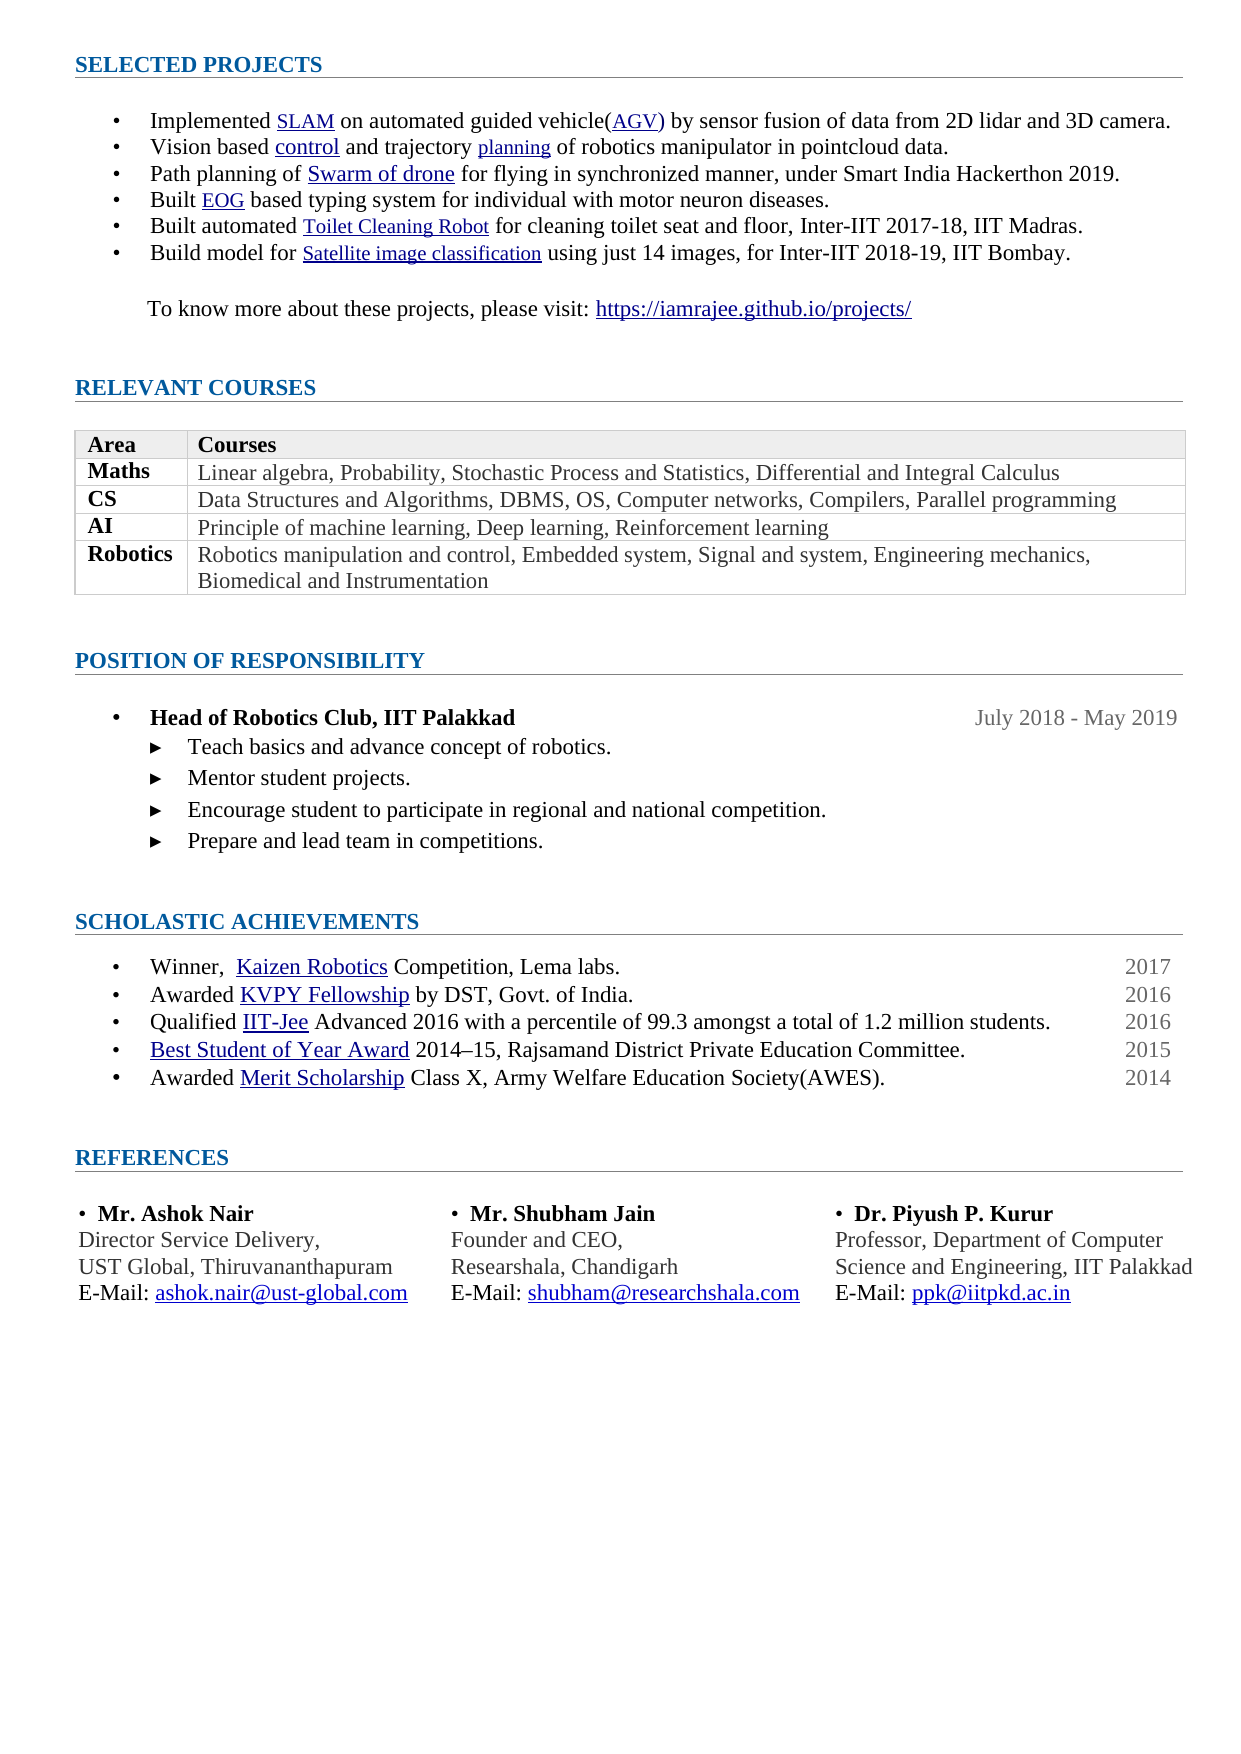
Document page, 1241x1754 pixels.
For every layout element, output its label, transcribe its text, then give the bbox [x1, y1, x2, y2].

list Built EOG based typing system for individual with motor neuron diseases. [112, 186, 1183, 212]
list Head of Robotics Club, IIT Palakkad July 2018 - May 2019 [112, 704, 1183, 730]
list Implemented SLAM on automated guided vehicle(AGV) by sensor fusion of data from 2D lidar and 3D camera. [112, 107, 1183, 133]
text POSITION OF RESPONSIBILITY [75, 647, 1183, 674]
list Prepare and lead team in competitions. [150, 824, 1183, 855]
list Qualified IIT-Jee Advanced 2016 with a percentile of 99.3 amongst a total of 1.2 million students. 2016 [162, 1019, 528, 1032]
list Teach basics and advance concept of robotics. [150, 730, 1183, 761]
list Built automated Toilet Cleaning Robot for cleaning toilet seat and floor, Inter-IIT 2017-18, IIT Madras. [112, 212, 1183, 239]
table_cell AI [76, 514, 187, 540]
list Path planning of Swarm of drone for flying in synchronized manner, under Smart India Hackerthon 2019. [112, 159, 1183, 186]
list Vision based control and trajectory planning of robotics manipulator in pointcloud data. [112, 133, 1183, 159]
list To know more about these projects, please visit: https://iamrajee.github.io/projects/ [112, 295, 1183, 322]
text SELECTED PROJECTS [75, 51, 1183, 77]
list Encourage student to participate in regional and national competition. [150, 792, 1183, 824]
list Winner, Kaizen Robotics Competition, Lema labs. 2017 [442, 964, 1183, 977]
table_header Area [76, 431, 187, 458]
list Best Student of Year Award 2014–15, Rajsamand District Private Education Committee. 2015 [112, 1047, 534, 1060]
text RELEVANT COURSES [75, 374, 1183, 401]
table_cell Linear algebra, Probability, Stochastic Process and Statistics, Differential and Integral Calculus [188, 459, 1185, 485]
list Awarded KVPY Fellowship by DST, Govt. of India. 2016 [402, 992, 1183, 1005]
text SCHOLASTIC ACHIEVEMENTS [75, 908, 1183, 934]
table_header • Mr. Ashok Nair Director Service Delivery, UST Global, Thiruvananthapuram E-Mail: ashok.nair@ust-global.com [78, 1200, 451, 1332]
table_cell CS [76, 486, 187, 513]
table_cell Robotics manipulation and control, Embedded system, Signal and system, Engineering mechanics, Biomedical and Instrumentation [188, 541, 1185, 594]
list Awarded KVPY Fellowship by DST, Govt. of India. 2016 [112, 992, 400, 1005]
table_header • Mr. Shubham Jain Founder and CEO, Researshala, Chandigarh E-Mail: shubham@researchshala.com [451, 1200, 835, 1332]
table_cell Data Structures and Algorithms, DBMS, OS, Computer networks, Compilers, Parallel programming [188, 486, 1185, 513]
list Winner, Kaizen Robotics Competition, Lema labs. 2017 [112, 964, 440, 977]
table_header • Dr. Piyush P. Kurur Professor, Department of Computer Science and Engineering, IIT Palakkad E-Mail: ppk@iitpkd.ac.in [835, 1200, 1194, 1332]
table_cell Robotics [76, 541, 187, 594]
text REFERENCES [75, 1144, 1183, 1171]
list Build model for Satellite image classification using just 14 images, for Inter-IIT 2018-19, IIT Bombay. [112, 239, 1183, 265]
table_cell Principle of machine learning, Deep learning, Reinforcement learning [188, 514, 1185, 540]
list Best Student of Year Award 2014–15, Rajsamand District Private Education Committee. 2015 [536, 1047, 1183, 1060]
table_header Courses [188, 431, 1185, 458]
list Mentor student projects. [150, 761, 1183, 792]
table_cell Maths [76, 459, 187, 485]
list Qualified IIT-Jee Advanced 2016 with a percentile of 99.3 amongst a total of 1.2 million students. 2016 [530, 1019, 1183, 1032]
list Awarded Merit Scholarship Class X, Army Welfare Education Society(AWES). 2014 [112, 1060, 1183, 1091]
